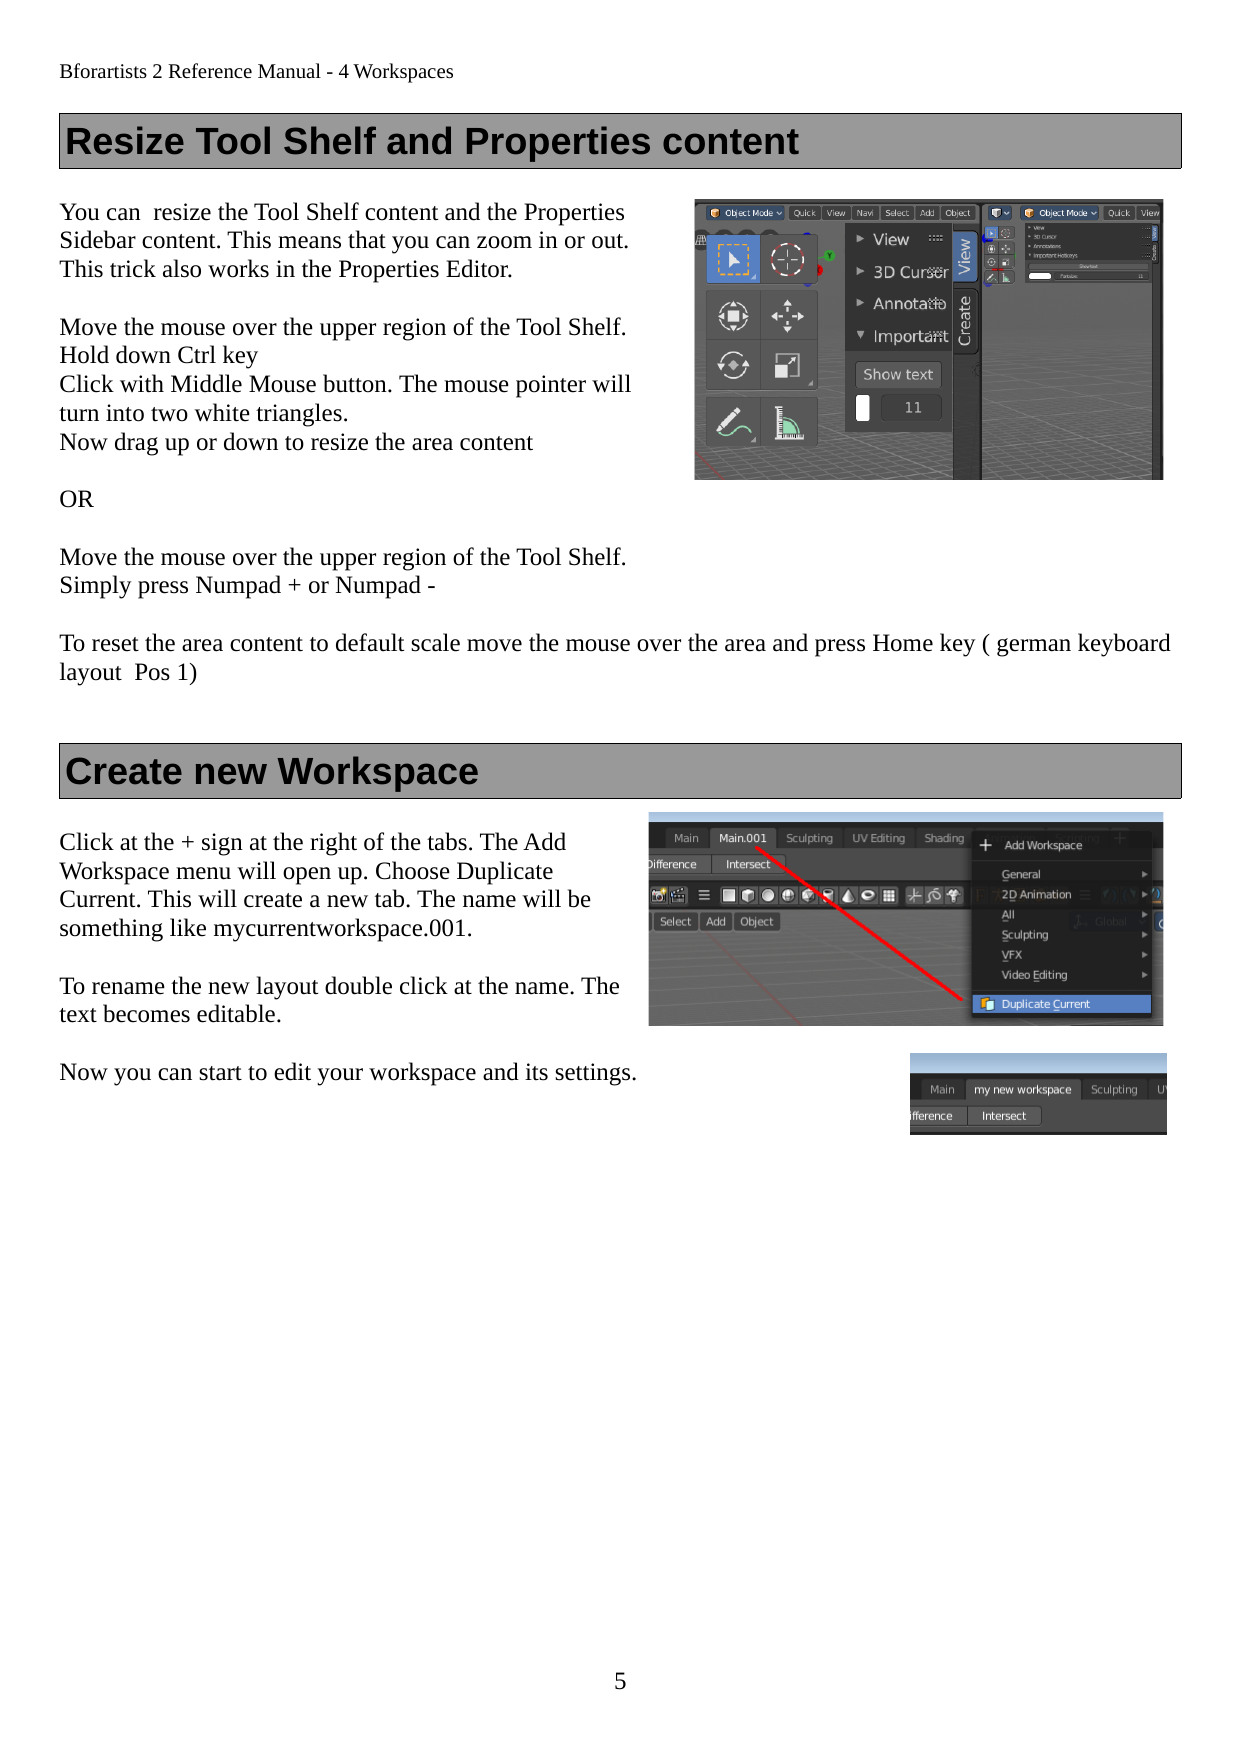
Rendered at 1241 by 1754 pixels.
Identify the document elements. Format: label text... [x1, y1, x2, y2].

table_header Create new Workspace [60, 744, 1181, 798]
text Click at the + sign at the right of the tabs. The Add Workspace menu will open up. Choose Duplicate Current. This will create a new tab. The name will be something like mycurrentworkspace.001. [59, 827, 648, 942]
picture [648, 812, 1164, 1026]
text Now you can start to edit your workspace and its settings. [59, 1057, 910, 1086]
text Move the mouse over the upper region of the Tool Shelf. Simply press Numpad + or Numpad - [59, 542, 1181, 599]
text To rename the new layout double click at the name. The text becomes editable. [59, 971, 1181, 1028]
text To reset the area content to default scale move the mouse over the area and press Home key ( german keyboard layout Pos 1) [59, 599, 1181, 685]
picture [694, 199, 1164, 480]
text You can resize the Tool Shelf content and the Properties Sidebar content. This means that you can zoom in or out. This trick also works in the Properties Editor. Move the mouse over the upper region of the Tool Shelf. Hold down Ctrl key Click with Middle Mouse button. The mouse pointer will turn into two white triangles. [59, 197, 1181, 427]
picture [910, 1053, 1167, 1135]
text Now drag up or down to resize the area content [59, 427, 694, 455]
table_header Resize Tool Shelf and Properties content [60, 114, 1181, 168]
text OR [59, 484, 1181, 513]
